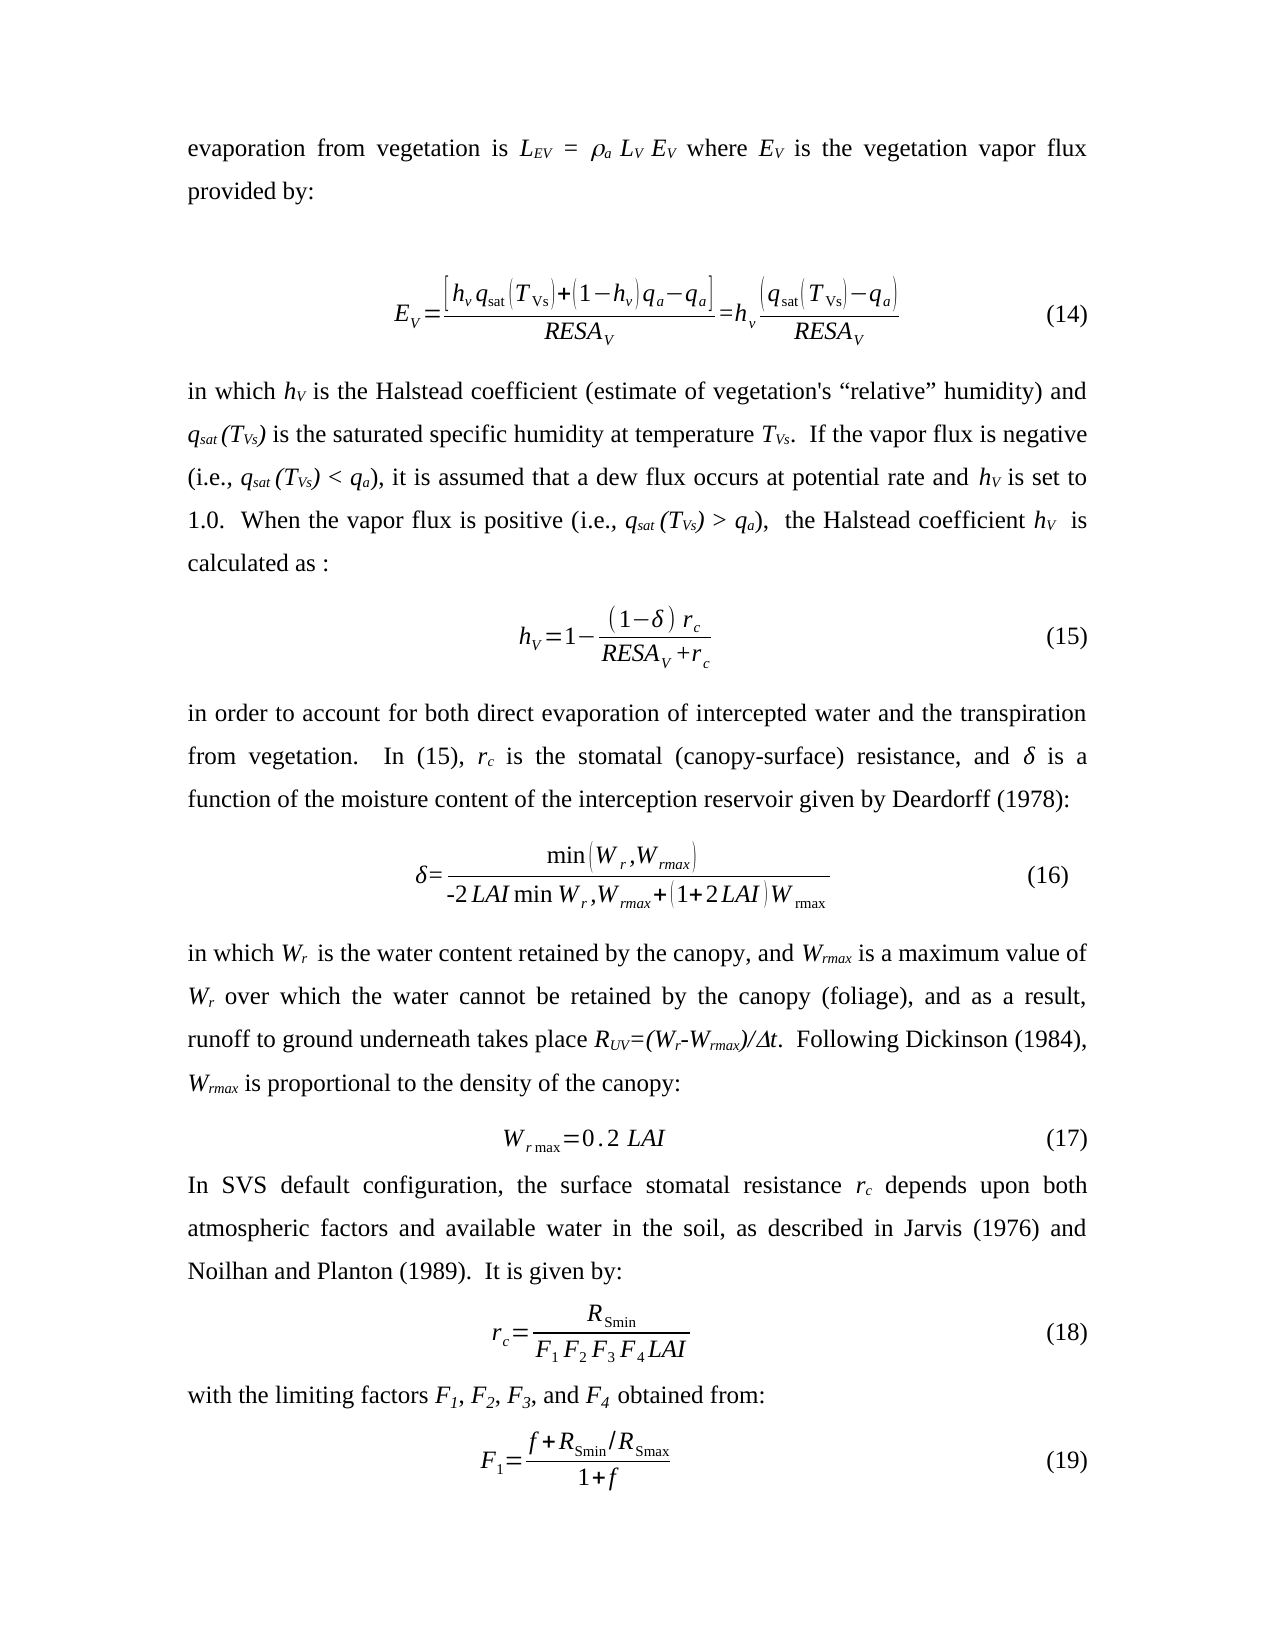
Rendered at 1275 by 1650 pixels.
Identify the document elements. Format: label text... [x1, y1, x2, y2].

text [187, 604, 513, 671]
text [187, 275, 386, 349]
text with the limiting factors F1, F2, F3, and F4 obtained from: [187, 1380, 1087, 1412]
text In SVS default configuration, the surface stomatal resistance rc depends upon both atmospheric factors and available water in the soil, as described in Jarvis (1976) and Noilhan and Planton (1989). It is given by: [187, 1170, 1087, 1285]
text (17) [187, 1123, 1087, 1156]
text (15) [721, 604, 1087, 671]
text (14) [908, 275, 1087, 349]
text (18) [187, 1299, 1087, 1366]
text in order to account for both direct evaporation of intercepted water and the transpiration from vegetation. In (15), rc is the stomatal (canopy-surface) resistance, and δ is a function of the moisture content of the interception reservoir given by Deardorff (1978): [187, 698, 1087, 813]
text [187, 840, 409, 911]
text evaporation from vegetation is LEV = ra LV EV where EV is the vegetation vapor flux provided by: [187, 133, 1087, 205]
text in which Wr is the water content retained by the canopy, and Wrmax is a maximum value of Wr over which the water cannot be retained by the canopy (foliage), and as a result, runoff to ground underneath takes place RUV=(Wr-Wrmax)/Dt. Following Dickinson (1984), Wrmax is proportional to the density of the canopy: [187, 938, 1087, 1096]
text in which hV is the Halstead coefficient (estimate of vegetation's “relative” humidity) and qsat (TVs) is the saturated specific humidity at temperature TVs. If the vapor flux is negative (i.e., qsat (TVs) < qa), it is assumed that a dew flux occurs at potential rate and hV is set to 1.0. When the vapor flux is positive (i.e., qsat (TVs) > qa), the Halstead coefficient hV is calculated as : [187, 376, 1087, 577]
text (16) [839, 840, 1087, 911]
text (19) [187, 1428, 1087, 1491]
